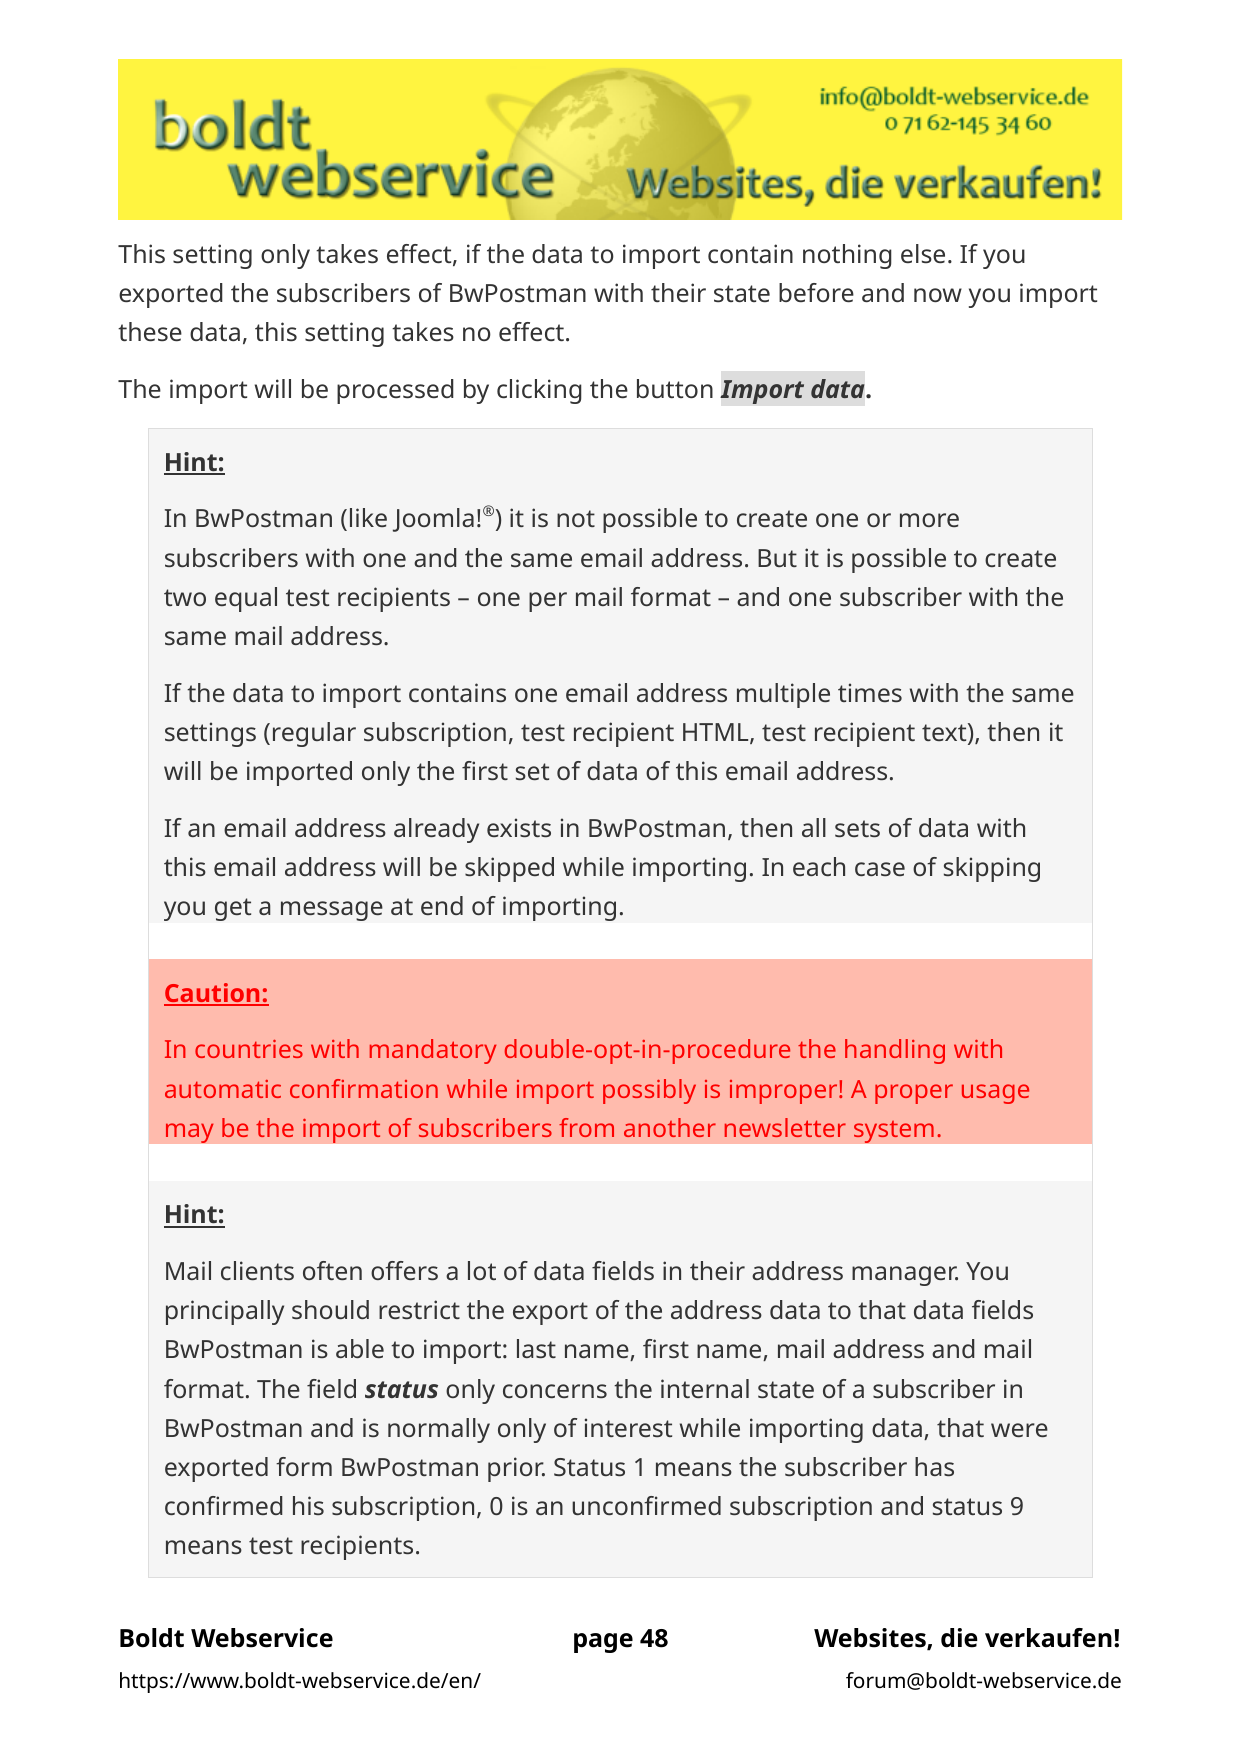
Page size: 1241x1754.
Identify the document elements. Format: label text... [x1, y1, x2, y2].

text Hint: [149, 429, 1092, 478]
text In BwPostman (like Joomla!®) it is not possible to create one or more subscribers with one and the same email address. But it is possible to create two equal test recipients – one per mail format – and one subscriber with the same mail address. [149, 485, 1092, 653]
text If an email address already exists in BwPostman, then all sets of data with this email address will be skipped while importing. In each case of skipping you get a message at end of importing. [149, 795, 1092, 923]
text This setting only takes effect, if the data to import contain nothing else. If you exported the subscribers of BwPostman with their state before and now you import these data, this setting takes no effect. [118, 236, 1122, 349]
text In countries with mandatory double-opt-in-procedure the handling with automatic confirmation while import possibly is improper! A proper usage may be the import of subscribers from another newsletter system. [149, 1016, 1092, 1144]
text If the data to import contains one email address multiple times with the same settings (regular subscription, test recipient HTML, test recipient text), then it will be imported only the first set of data of this email address. [149, 659, 1092, 788]
text The import will be processed by clicking the button Import data. [118, 371, 721, 406]
text Mail clients often offers a lot of data fields in their address manager. You principally should restrict the export of the address data to that data fields BwPostman is able to import: last name, first name, mail address and mail format. The field status only concerns the internal state of a subscriber in BwPostman and is normally only of interest while importing data, that were exported form BwPostman prior. Status 1 means the subscriber has confirmed his subscription, 0 is an unconfirmed subscription and status 9 means test recipients. [149, 1238, 1092, 1577]
text Caution: [149, 959, 1092, 1009]
text The import will be processed by clicking the button Import data. [865, 371, 1122, 406]
text Hint: [149, 1181, 1092, 1231]
picture [118, 59, 1123, 220]
